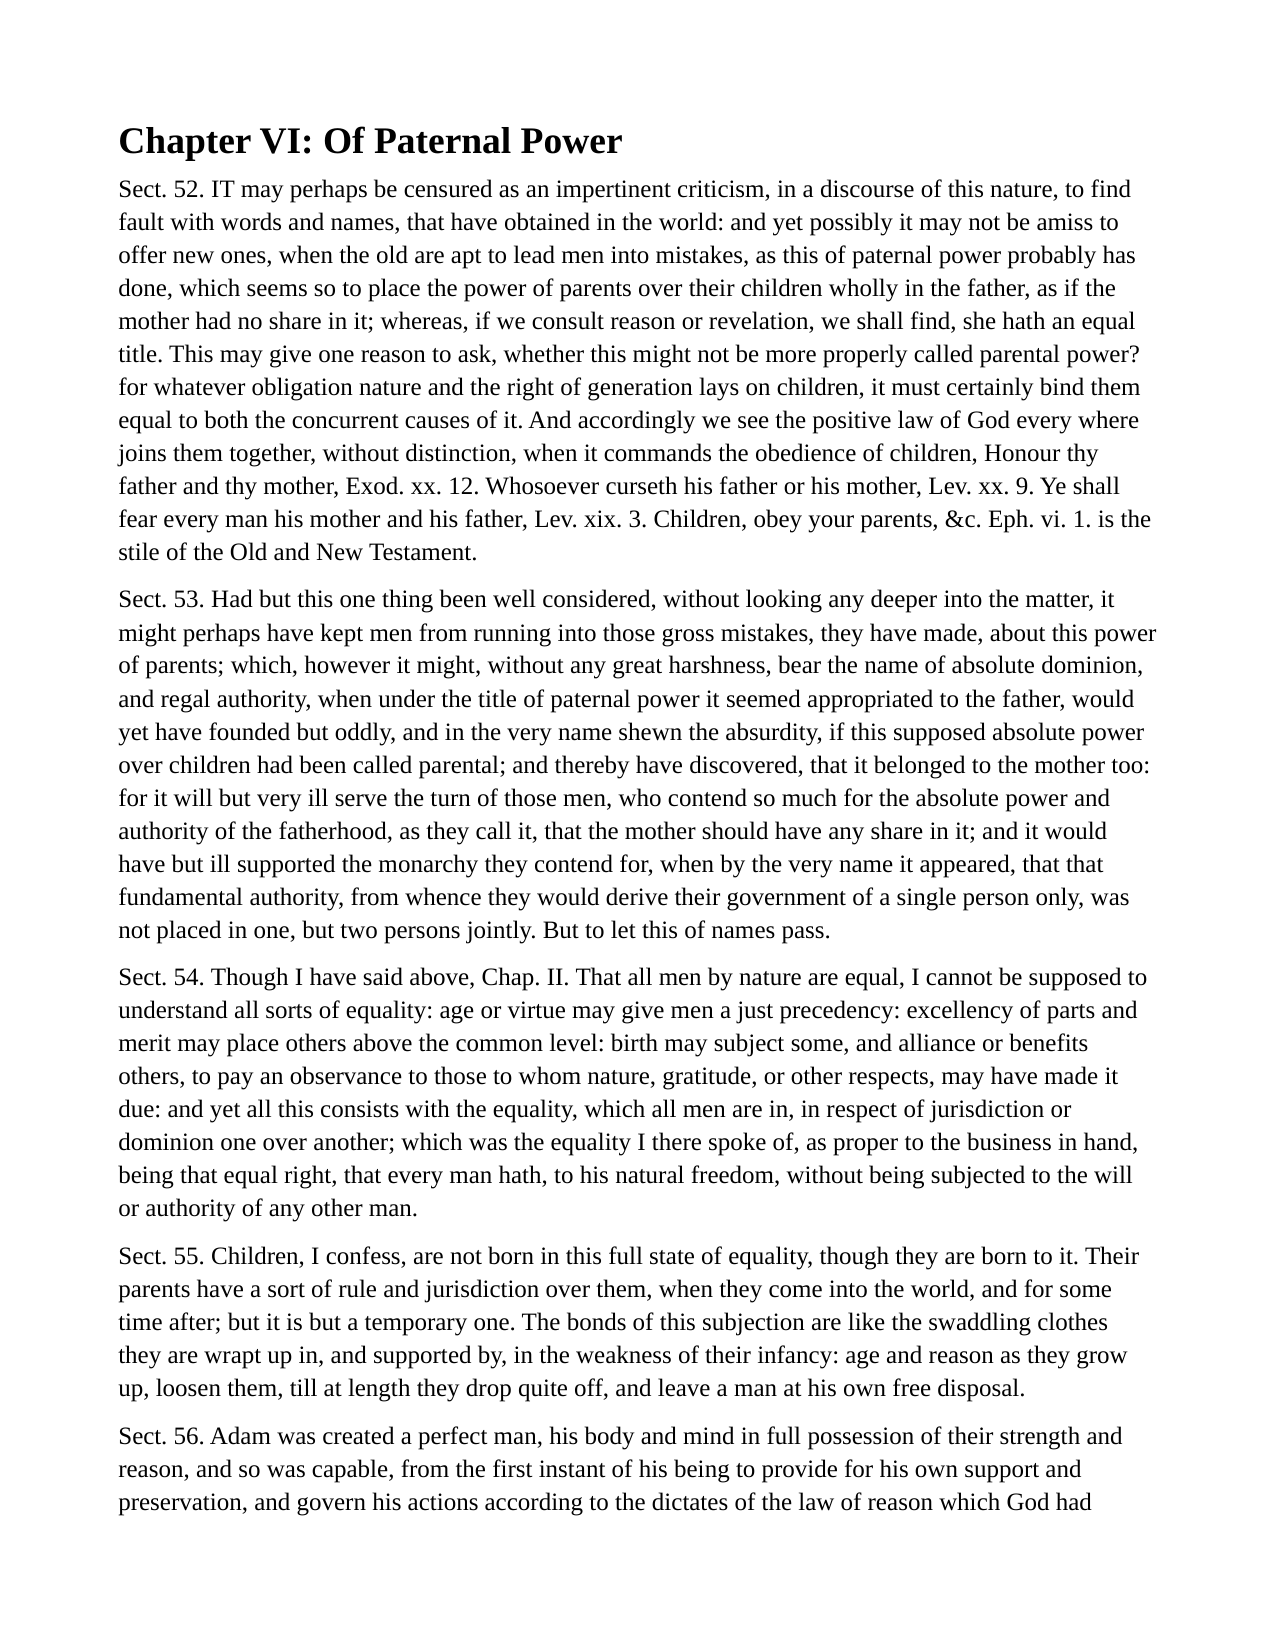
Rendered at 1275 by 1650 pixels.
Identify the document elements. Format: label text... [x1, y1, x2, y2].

text Sect. 55. Children, I confess, are not born in this full state of equality, though they are born to it. Their parents have a sort of rule and jurisdiction over them, when they come into the world, and for some time after; but it is but a temporary one. The bonds of this subjection are like the swaddling clothes they are wrapt up in, and supported by, in the weakness of their infancy: age and reason as they grow up, loosen them, till at length they drop quite off, and leave a man at his own free disposal. [118, 1241, 1157, 1402]
subtitle Chapter VI: Of Paternal Power [118, 118, 1157, 161]
text Sect. 54. Though I have said above, Chap. II. That all men by nature are equal, I cannot be supposed to understand all sorts of equality: age or virtue may give men a just precedency: excellency of parts and merit may place others above the common level: birth may subject some, and alliance or benefits others, to pay an observance to those to whom nature, gratitude, or other respects, may have made it due: and yet all this consists with the equality, which all men are in, in respect of jurisdiction or dominion one over another; which was the equality I there spoke of, as proper to the business in hand, being that equal right, that every man hath, to his natural freedom, without being subjected to the will or authority of any other man. [118, 962, 1157, 1222]
text Sect. 52. IT may perhaps be censured as an impertinent criticism, in a discourse of this nature, to find fault with words and names, that have obtained in the world: and yet possibly it may not be amiss to offer new ones, when the old are apt to lead men into mistakes, as this of paternal power probably has done, which seems so to place the power of parents over their children wholly in the father, as if the mother had no share in it; whereas, if we consult reason or revelation, we shall find, she hath an equal title. This may give one reason to ask, whether this might not be more properly called parental power? for whatever obligation nature and the right of generation lays on children, it must certainly bind them equal to both the concurrent causes of it. And accordingly we see the positive law of God every where joins them together, without distinction, when it commands the obedience of children, Honour thy father and thy mother, Exod. xx. 12. Whosoever curseth his father or his mother, Lev. xx. 9. Ye shall fear every man his mother and his father, Lev. xix. 3. Children, obey your parents, &c. Eph. vi. 1. is the stile of the Old and New Testament. [118, 174, 1157, 566]
text Sect. 56. Adam was created a perfect man, his body and mind in full possession of their strength and reason, and so was capable, from the first instant of his being to provide for his own support and preservation, and govern his actions according to the dictates of the law of reason which God had [118, 1421, 1157, 1516]
text Sect. 53. Had but this one thing been well considered, without looking any deeper into the matter, it might perhaps have kept men from running into those gross mistakes, they have made, about this power of parents; which, however it might, without any great harshness, bear the name of absolute dominion, and regal authority, when under the title of paternal power it seemed appropriated to the father, would yet have founded but oddly, and in the very name shewn the absurdity, if this supposed absolute power over children had been called parental; and thereby have discovered, that it belonged to the mother too: for it will but very ill serve the turn of those men, who contend so much for the absolute power and authority of the fatherhood, as they call it, that the mother should have any share in it; and it would have but ill supported the monarchy they contend for, when by the very name it appeared, that that fundamental authority, from whence they would derive their government of a single person only, was not placed in one, but two persons jointly. But to let this of names pass. [118, 584, 1157, 943]
